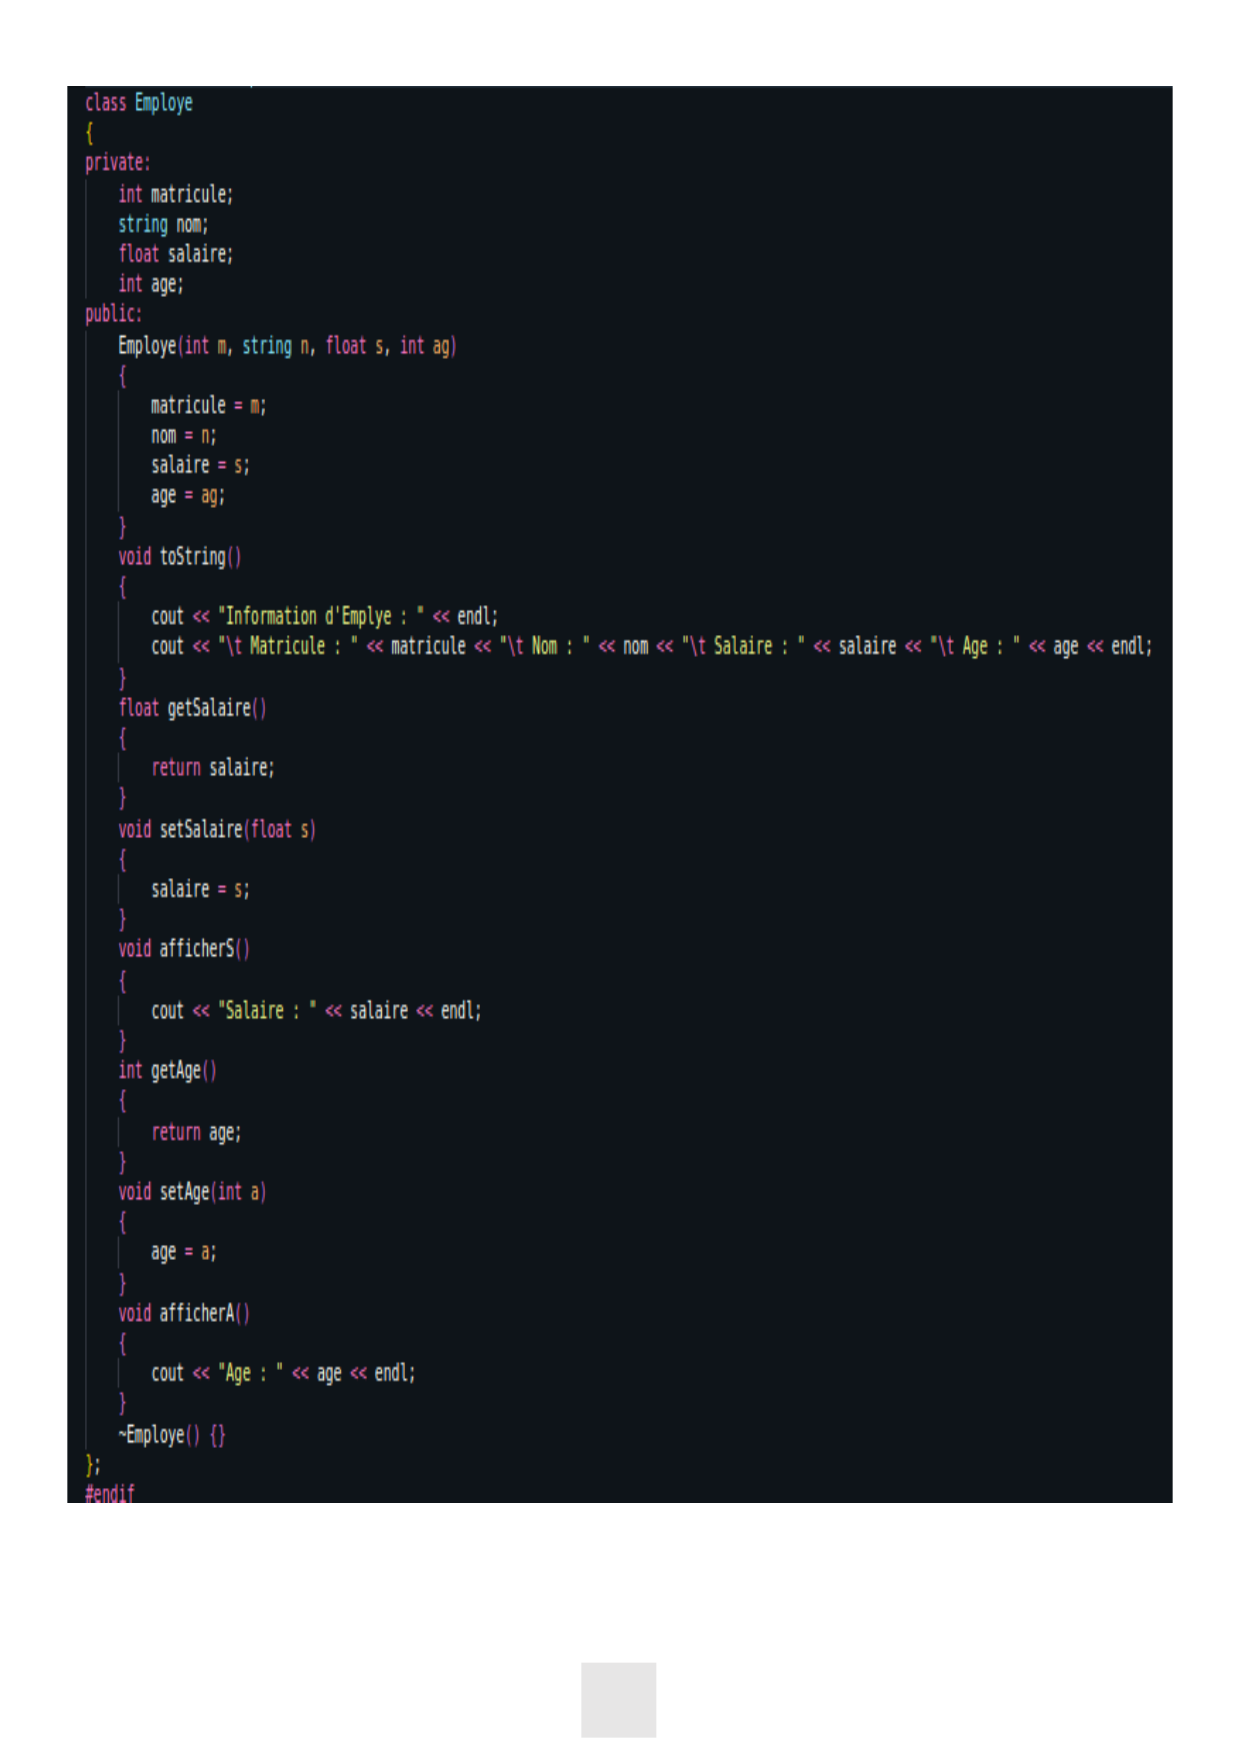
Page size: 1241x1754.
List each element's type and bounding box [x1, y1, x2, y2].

picture [67, 86, 1173, 1503]
